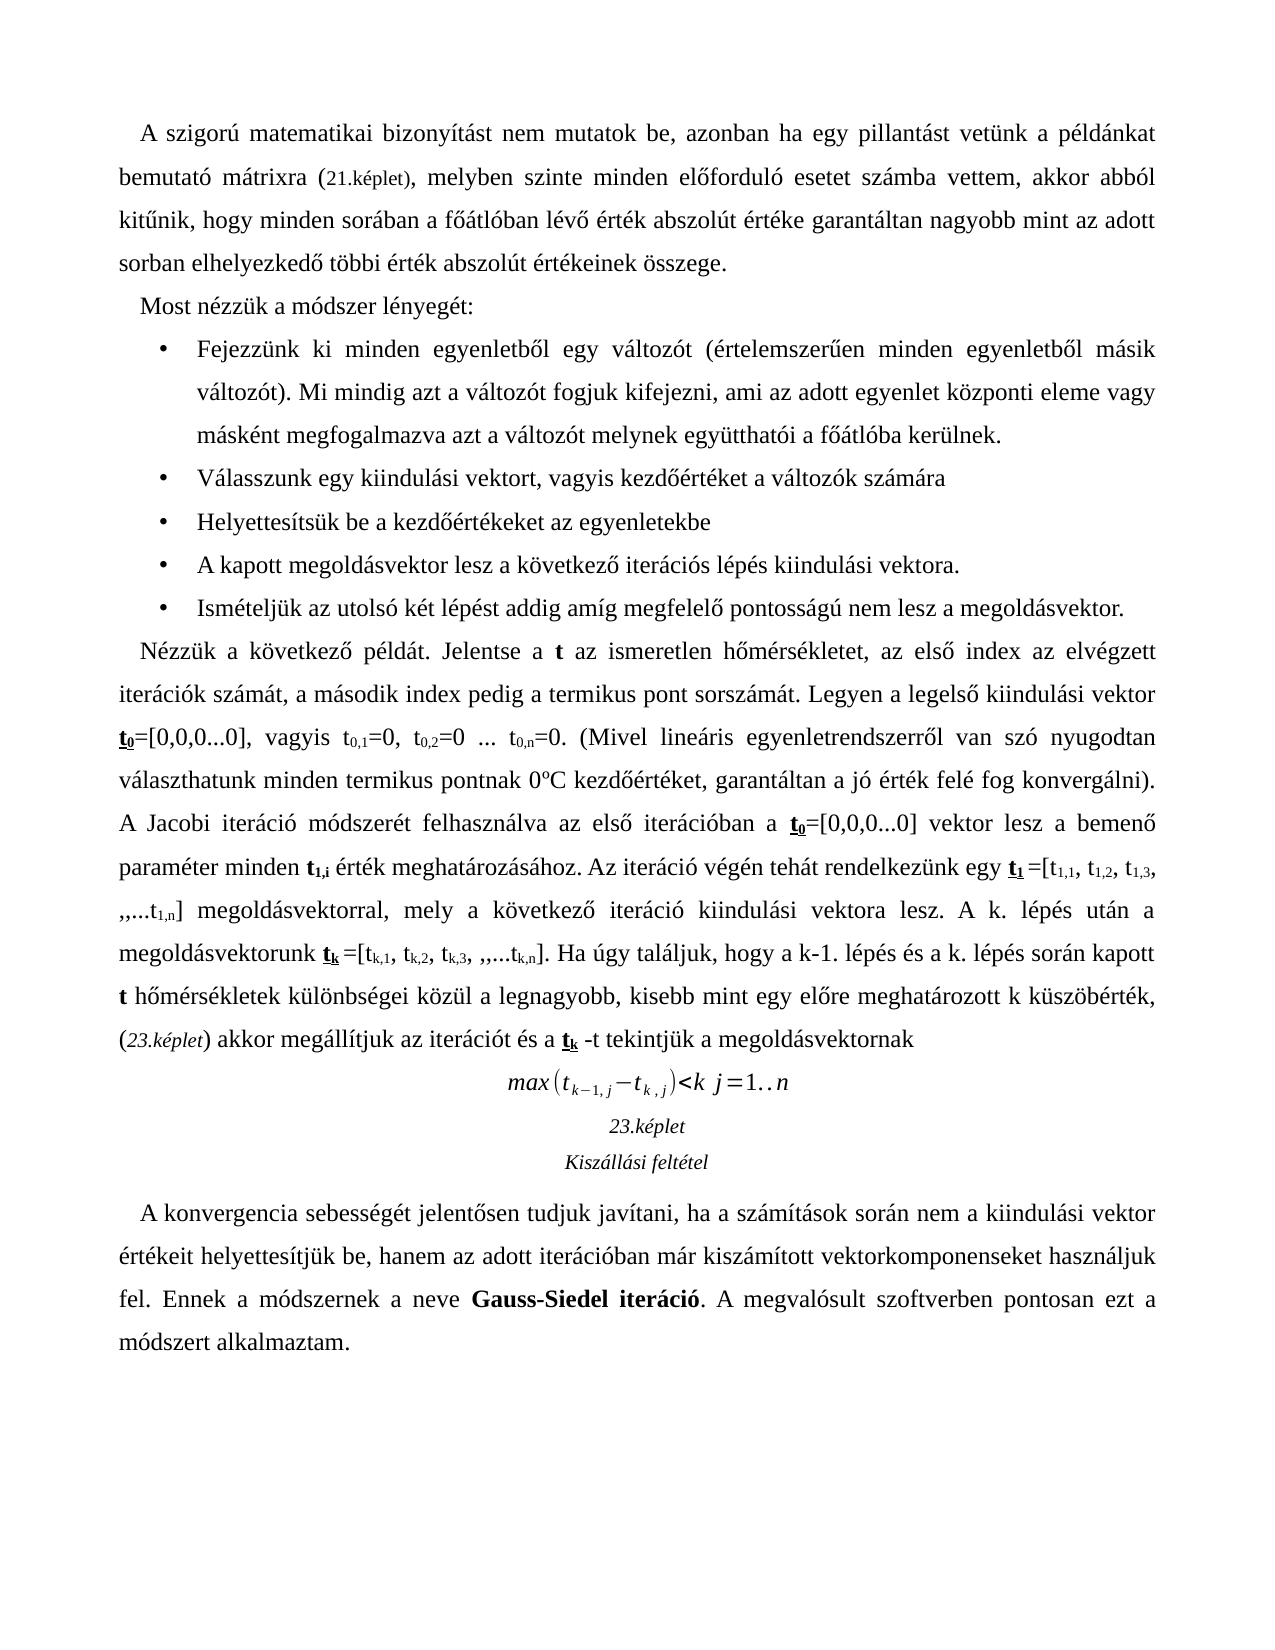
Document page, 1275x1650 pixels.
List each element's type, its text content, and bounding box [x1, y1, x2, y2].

subtitle Fejezzünk ki minden egyenletből egy változót (értelemszerűen minden egyenletből másik változót). Mi mindig azt a változót fogjuk kifejezni, ami az adott egyenlet központi eleme vagy másként megfogalmazva azt a változót melynek együtthatói a főátlóba kerülnek. [159, 334, 1156, 449]
text 23.képlet [118, 1114, 1156, 1138]
subtitle Helyettesítsük be a kezdőértékeket az egyenletekbe [159, 507, 1156, 535]
subtitle Kiszállási feltétel [118, 1150, 1156, 1174]
subtitle Ismételjük az utolsó két lépést addig amíg megfelelő pontosságú nem lesz a megoldásvektor. [159, 593, 1156, 622]
text Most nézzük a módszer lényegét: [118, 291, 1156, 320]
subtitle Válasszunk egy kiindulási vektort, vagyis kezdőértéket a változók számára [159, 463, 1156, 492]
text A szigorú matematikai bizonyítást nem mutatok be, azonban ha egy pillantást vetünk a példánkat bemutató mátrixra (21.képlet), melyben szinte minden előforduló esetet számba vettem, akkor abból kitűnik, hogy minden sorában a főátlóban lévő érték abszolút értéke garantáltan nagyobb mint az adott sorban elhelyezkedő többi érték abszolút értékeinek összege. [118, 118, 1156, 277]
subtitle A kapott megoldásvektor lesz a következő iterációs lépés kiindulási vektora. [159, 550, 1156, 578]
text A konvergencia sebességét jelentősen tudjuk javítani, ha a számítások során nem a kiindulási vektor értékeit helyettesítjük be, hanem az adott iterációban már kiszámított vektorkomponenseket használjuk fel. Ennek a módszernek a neve Gauss-Siedel iteráció. A megvalósult szoftverben pontosan ezt a módszert alkalmaztam. [118, 1198, 1156, 1356]
text Nézzük a következő példát. Jelentse a t az ismeretlen hőmérsékletet, az első index az elvégzett iterációk számát, a második index pedig a termikus pont sorszámát. Legyen a legelső kiindulási vektor t0=[0,0,0...0], vagyis t0,1=0, t0,2=0 ... t0,n=0. (Mivel lineáris egyenletrendszerről van szó nyugodtan választhatunk minden termikus pontnak 0ºC kezdőértéket, garantáltan a jó érték felé fog konvergálni). A Jacobi iteráció módszerét felhasználva az első iterációban a t0=[0,0,0...0] vektor lesz a bemenő paraméter minden t1,i érték meghatározásához. Az iteráció végén tehát rendelkezünk egy t1 =[t1,1, t1,2, t1,3, ,,...t1,n] megoldásvektorral, mely a következő iteráció kiindulási vektora lesz. A k. lépés után a megoldásvektorunk tk =[tk,1, tk,2, tk,3, ,,...tk,n]. Ha úgy találjuk, hogy a k-1. lépés és a k. lépés során kapott t hőmérsékletek különbségei közül a legnagyobb, kisebb mint egy előre meghatározott k küszöbérték, (23.képlet) akkor megállítjuk az iterációt és a tk -t tekintjük a megoldásvektornak [118, 636, 1156, 1053]
